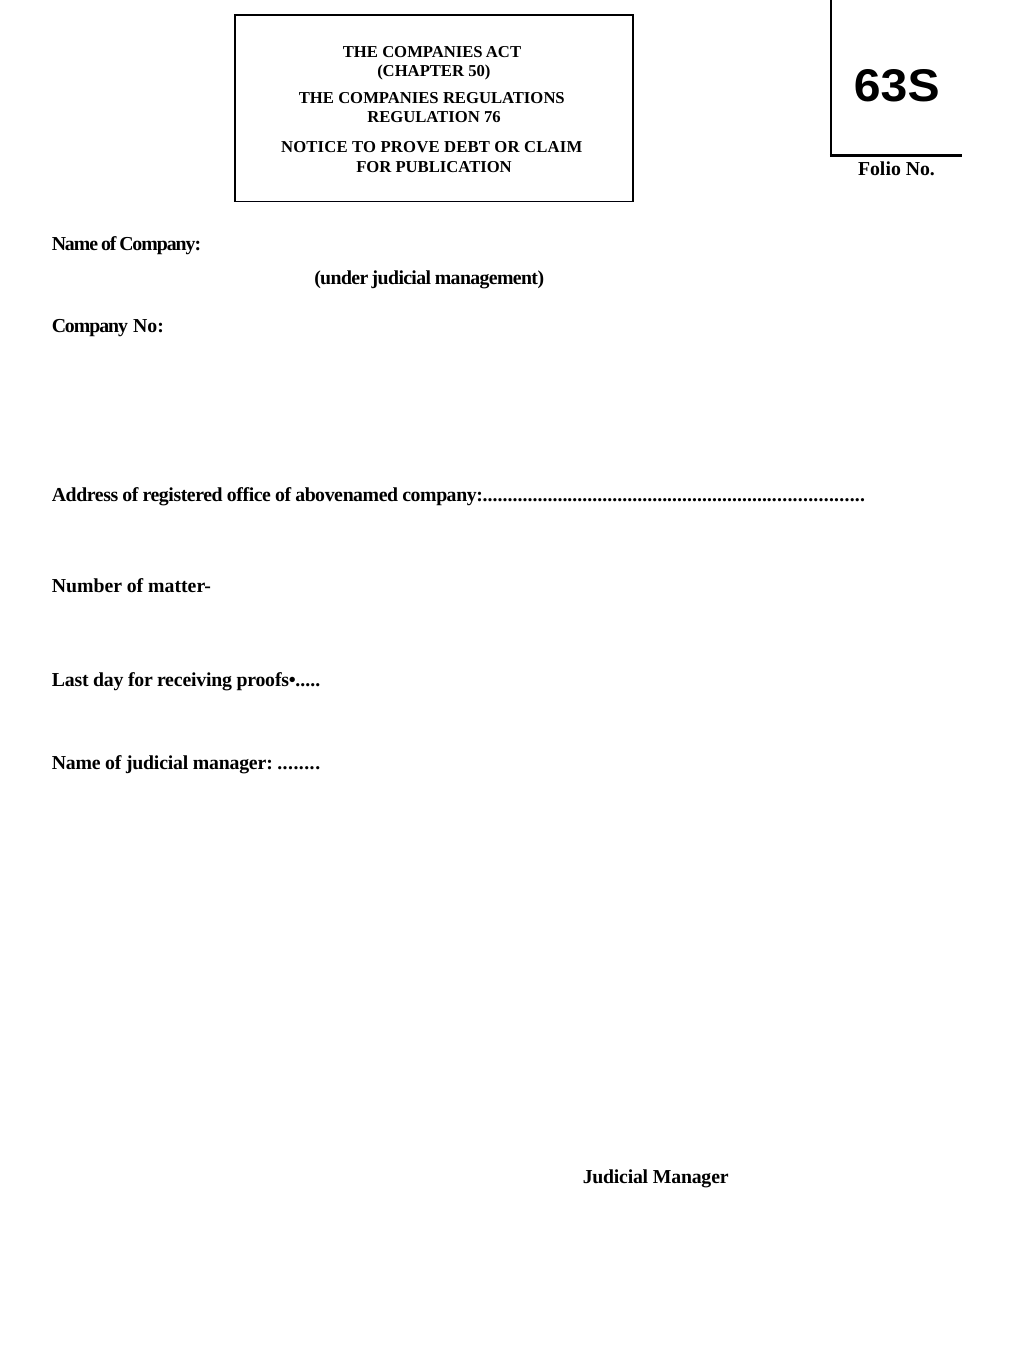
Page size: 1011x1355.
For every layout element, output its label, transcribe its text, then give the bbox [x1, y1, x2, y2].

text Number of matter- [52, 574, 968, 597]
text Company No: [52, 314, 968, 337]
table_cell Folio No. [831, 157, 962, 201]
table_cell [634, 154, 831, 201]
table_cell 63S [832, 14, 962, 154]
table_header [235, 0, 633, 14]
table_header [633, 0, 830, 14]
text Last day for receiving proofs• [52, 668, 968, 691]
text (under judicial management) [314, 266, 968, 289]
table_cell [634, 14, 830, 154]
text Name of judicial manager: [52, 751, 968, 773]
text Address of registered office of abovenamed company: [52, 483, 968, 506]
table_cell THE COMPANIES ACT (CHAPTER 50) THE COMPANIES REGULATIONS REGULATION 76 NOTICE TO PROVE DEBT OR CLAIM FOR PUBLICATION [236, 16, 632, 201]
text Name of Company: [52, 232, 968, 255]
table_header [832, 0, 962, 14]
text Judicial Manager [52, 1165, 968, 1187]
